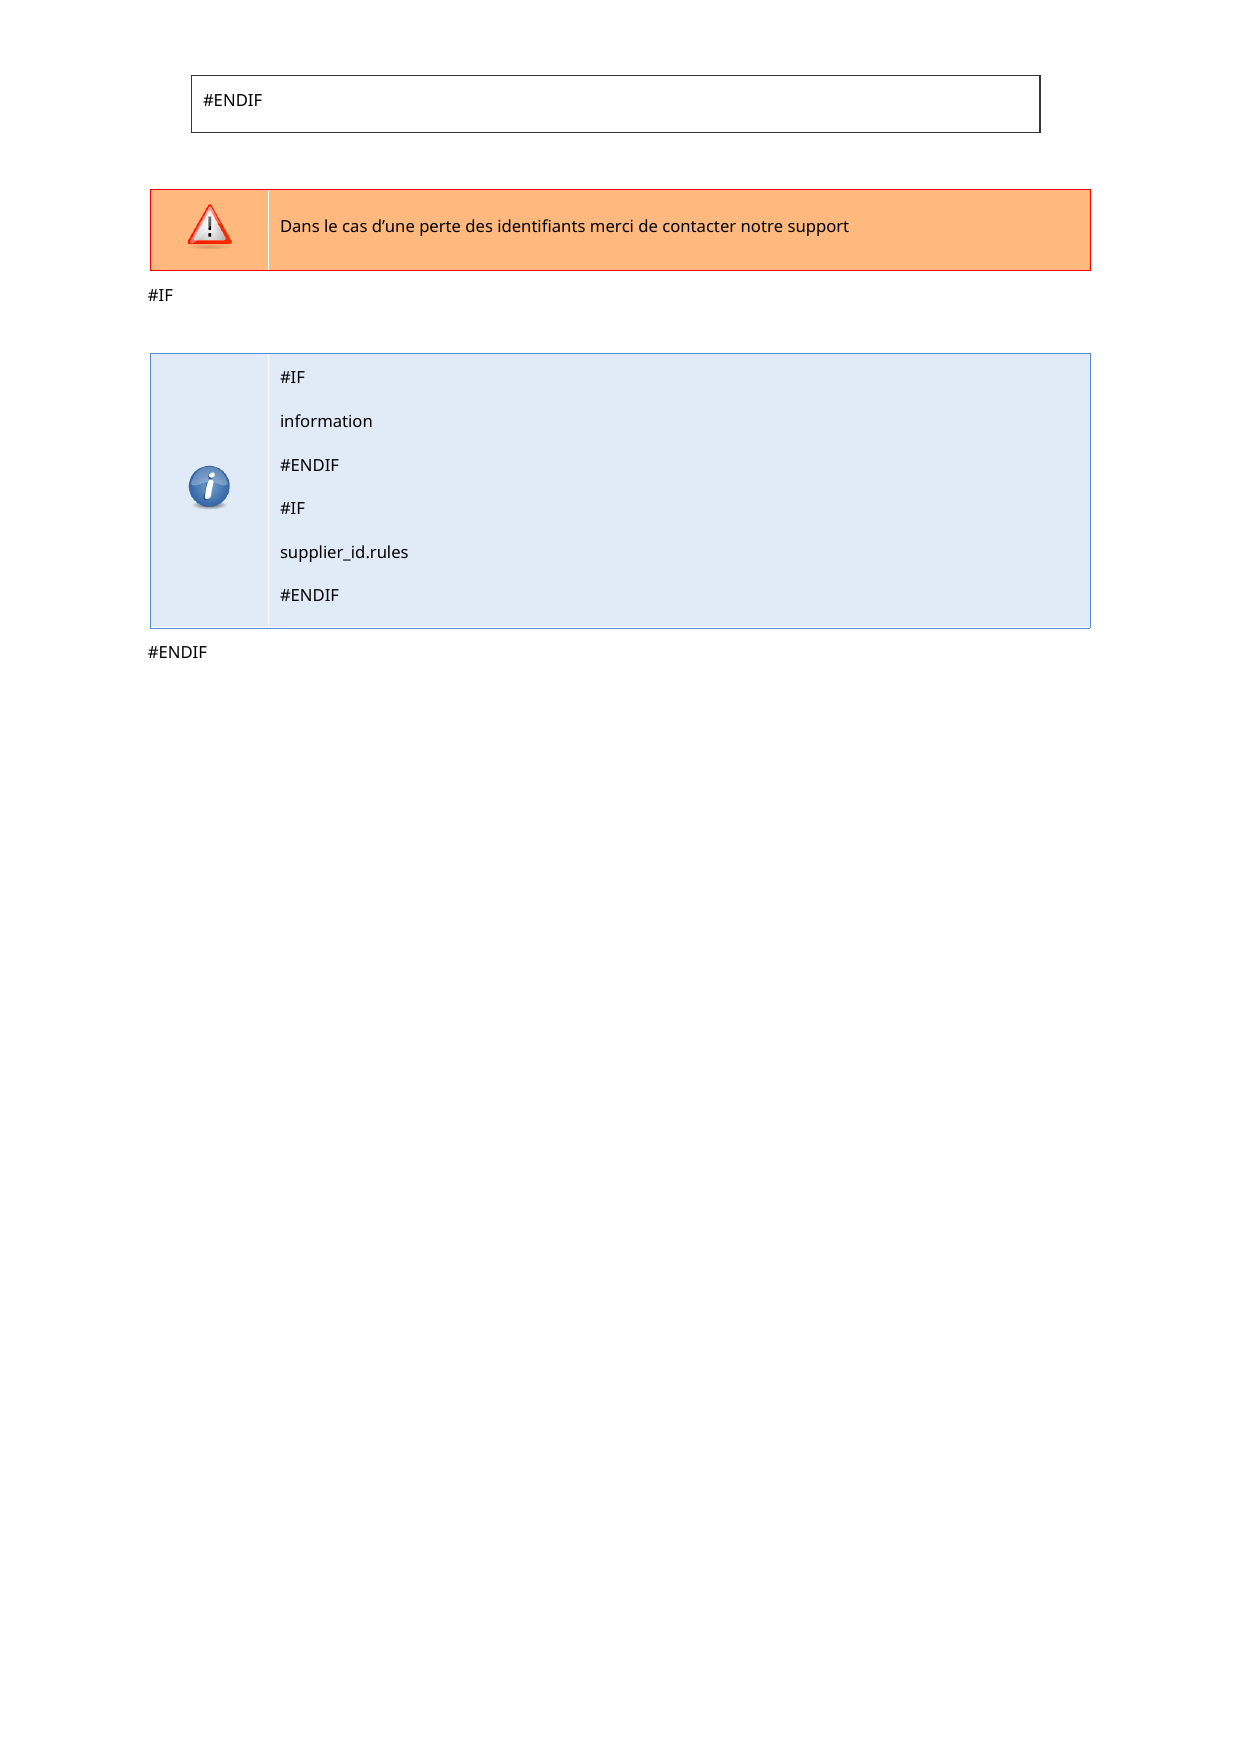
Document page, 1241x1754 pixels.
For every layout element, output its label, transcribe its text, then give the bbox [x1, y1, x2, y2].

text #IF [148, 283, 1092, 306]
table_header [151, 190, 268, 270]
table_cell #ENDIF [192, 76, 1039, 132]
table_header [151, 354, 268, 627]
table_header #IF information #ENDIF #IF supplier_id.rules #ENDIF [269, 354, 1090, 627]
text #ENDIF [148, 640, 1092, 663]
picture [185, 462, 233, 510]
picture [185, 202, 233, 250]
table_header Dans le cas d’une perte des identifiants merci de contacter notre support [269, 190, 1090, 270]
